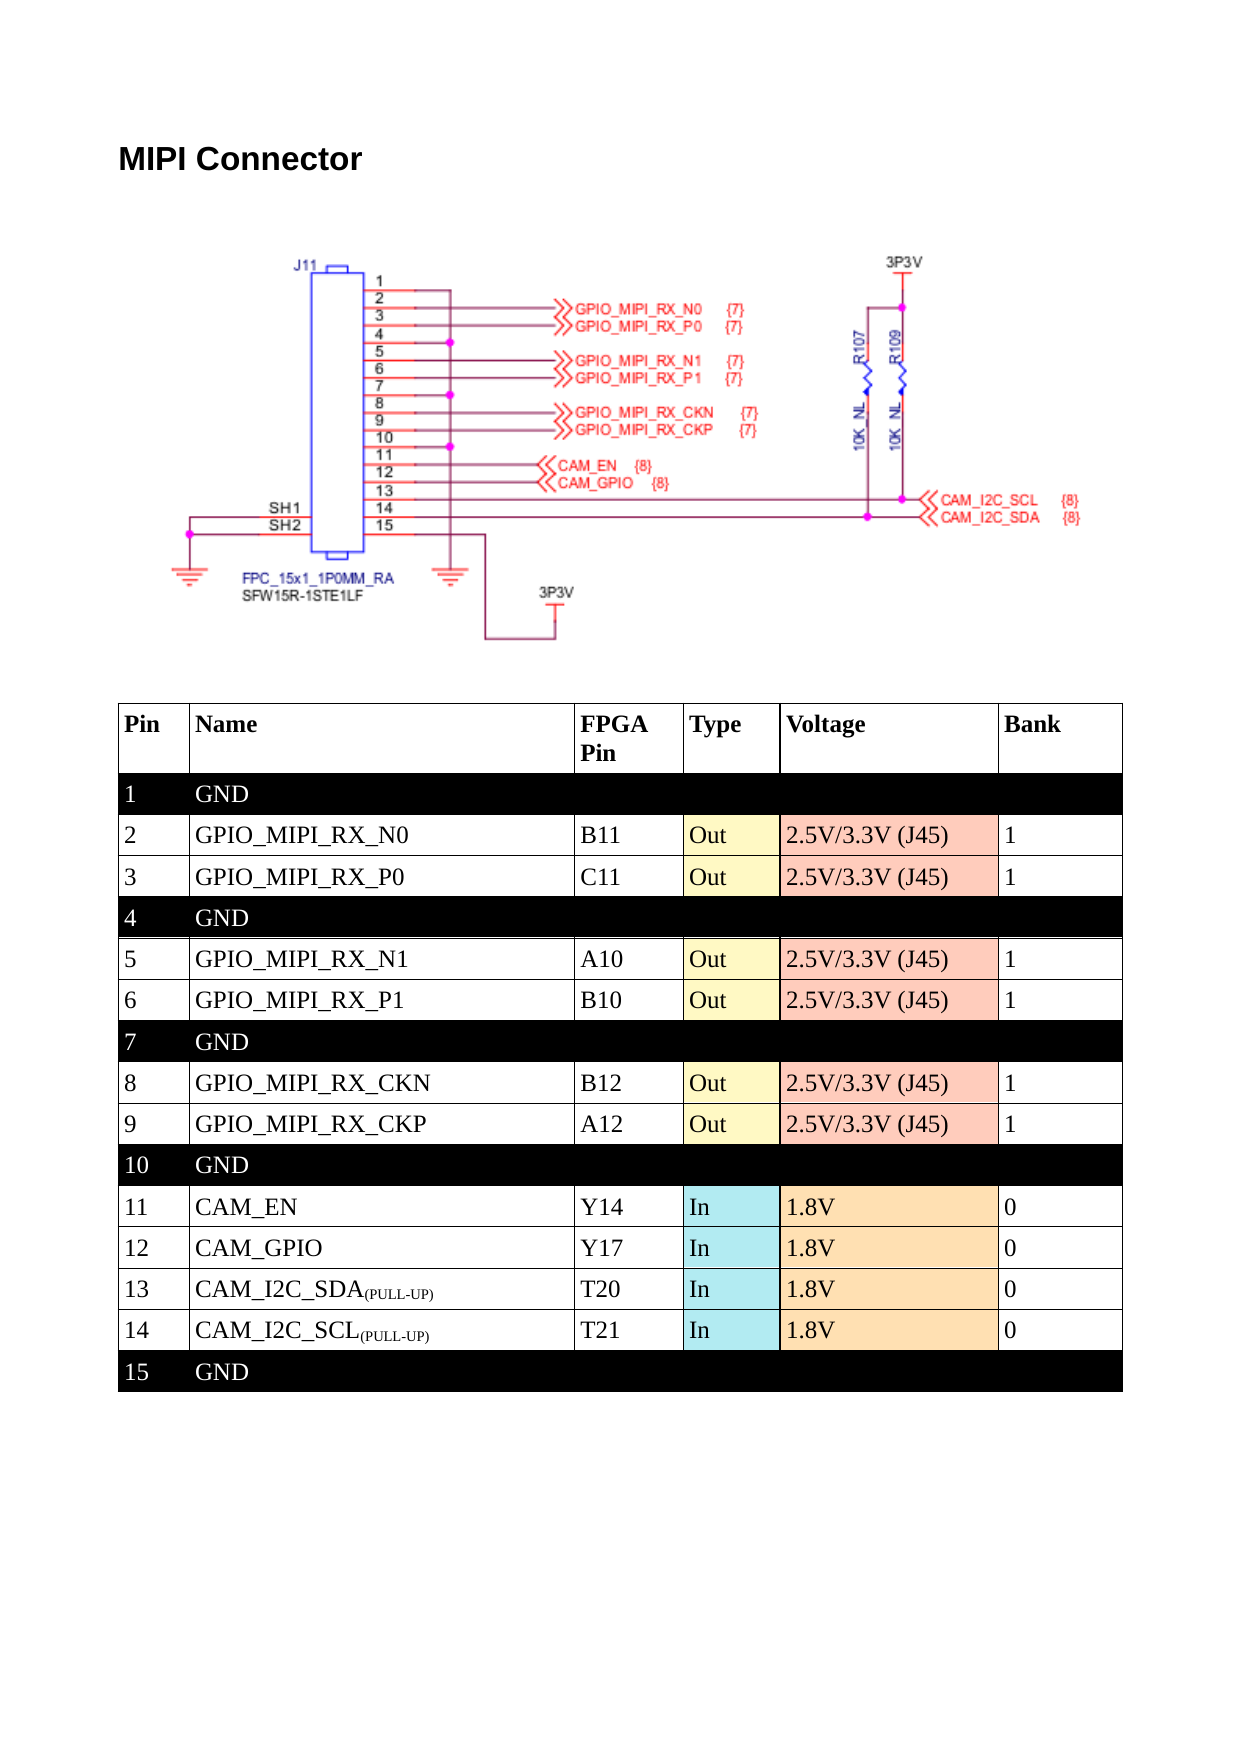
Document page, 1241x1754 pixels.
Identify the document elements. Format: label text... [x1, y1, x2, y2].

table_cell 3 [119, 856, 189, 896]
table_cell CAM_I2C_SDA(PULL-UP) [190, 1269, 574, 1309]
table_cell 2 [119, 815, 189, 855]
table_cell [781, 1145, 998, 1185]
table_cell 12 [119, 1227, 189, 1267]
table_cell 2.5V/3.3V (J45) [781, 815, 998, 855]
table_cell CAM_I2C_SCL(PULL-UP) [190, 1310, 574, 1350]
table_cell C11 [575, 856, 683, 896]
table_cell GPIO_MIPI_RX_P1 [190, 980, 574, 1020]
table_cell [999, 1351, 1122, 1391]
table_header Pin [119, 704, 189, 772]
table_cell Out [684, 939, 779, 979]
table_cell 1 [999, 815, 1122, 855]
table_cell B10 [575, 980, 683, 1020]
table_cell GPIO_MIPI_RX_P0 [190, 856, 574, 896]
table_cell [575, 1351, 683, 1391]
table_cell 2.5V/3.3V (J45) [781, 980, 998, 1020]
table_cell T20 [575, 1269, 683, 1309]
table_cell CAM_EN [190, 1186, 574, 1226]
table_cell 5 [119, 939, 189, 979]
table_cell 1 [999, 939, 1122, 979]
table_cell 1 [999, 856, 1122, 896]
table_cell 1 [999, 1104, 1122, 1144]
table_cell [684, 1351, 779, 1391]
table_cell Out [684, 815, 779, 855]
table_cell In [684, 1227, 779, 1267]
table_header Voltage [781, 704, 998, 772]
table_cell 8 [119, 1062, 189, 1102]
table_cell GND [190, 774, 574, 814]
table_cell 2.5V/3.3V (J45) [781, 1104, 998, 1144]
table_cell [575, 774, 683, 814]
table_cell B12 [575, 1062, 683, 1102]
table_cell GND [190, 1021, 574, 1061]
table_cell 1.8V [781, 1186, 998, 1226]
table_cell CAM_GPIO [190, 1227, 574, 1267]
table_cell GPIO_MIPI_RX_CKP [190, 1104, 574, 1144]
table_cell 13 [119, 1269, 189, 1309]
table_cell 15 [119, 1351, 189, 1391]
table_header FPGA Pin [575, 704, 683, 772]
table_cell [684, 774, 779, 814]
table_cell Y17 [575, 1227, 683, 1267]
table_cell [575, 1021, 683, 1061]
table_cell GND [190, 1351, 574, 1391]
table_cell GPIO_MIPI_RX_N0 [190, 815, 574, 855]
table_cell 0 [999, 1269, 1122, 1309]
table_cell [781, 1351, 998, 1391]
table_cell 7 [119, 1021, 189, 1061]
table_cell 2.5V/3.3V (J45) [781, 939, 998, 979]
table_cell [575, 1145, 683, 1185]
table_cell 0 [999, 1186, 1122, 1226]
table_cell 1.8V [781, 1310, 998, 1350]
table_cell In [684, 1310, 779, 1350]
table_cell A10 [575, 939, 683, 979]
table_cell Out [684, 1104, 779, 1144]
table_cell T21 [575, 1310, 683, 1350]
table_cell 1 [999, 980, 1122, 1020]
table_cell [684, 1021, 779, 1061]
table_cell [781, 774, 998, 814]
table_cell [999, 774, 1122, 814]
table_cell 1.8V [781, 1269, 998, 1309]
table_cell [999, 1021, 1122, 1061]
table_cell GPIO_MIPI_RX_CKN [190, 1062, 574, 1102]
table_cell 2.5V/3.3V (J45) [781, 1062, 998, 1102]
table_cell 14 [119, 1310, 189, 1350]
picture [119, 227, 1121, 645]
table_cell 9 [119, 1104, 189, 1144]
table_cell 6 [119, 980, 189, 1020]
table_cell GND [190, 1145, 574, 1185]
table_cell 4 [119, 897, 189, 937]
table_cell 1 [999, 1062, 1122, 1102]
table_cell Out [684, 856, 779, 896]
table_cell [781, 1021, 998, 1061]
table_cell GND [190, 897, 574, 937]
table_cell [684, 897, 779, 937]
table_cell B11 [575, 815, 683, 855]
table_cell [575, 897, 683, 937]
table_cell [781, 897, 998, 937]
table_cell Out [684, 980, 779, 1020]
table_header Bank [999, 704, 1122, 772]
subtitle MIPI Connector [118, 139, 1122, 177]
table_cell GPIO_MIPI_RX_N1 [190, 939, 574, 979]
table_cell 2.5V/3.3V (J45) [781, 856, 998, 896]
table_cell 1 [119, 774, 189, 814]
table_cell In [684, 1269, 779, 1309]
table_header Name [190, 704, 574, 772]
table_cell 11 [119, 1186, 189, 1226]
table_cell [999, 897, 1122, 937]
table_cell 10 [119, 1145, 189, 1185]
table_cell In [684, 1186, 779, 1226]
table_cell [999, 1145, 1122, 1185]
table_cell 1.8V [781, 1227, 998, 1267]
table_cell A12 [575, 1104, 683, 1144]
table_cell 0 [999, 1227, 1122, 1267]
table_cell Out [684, 1062, 779, 1102]
table_cell [684, 1145, 779, 1185]
table_header Type [684, 704, 779, 772]
table_cell Y14 [575, 1186, 683, 1226]
table_cell 0 [999, 1310, 1122, 1350]
